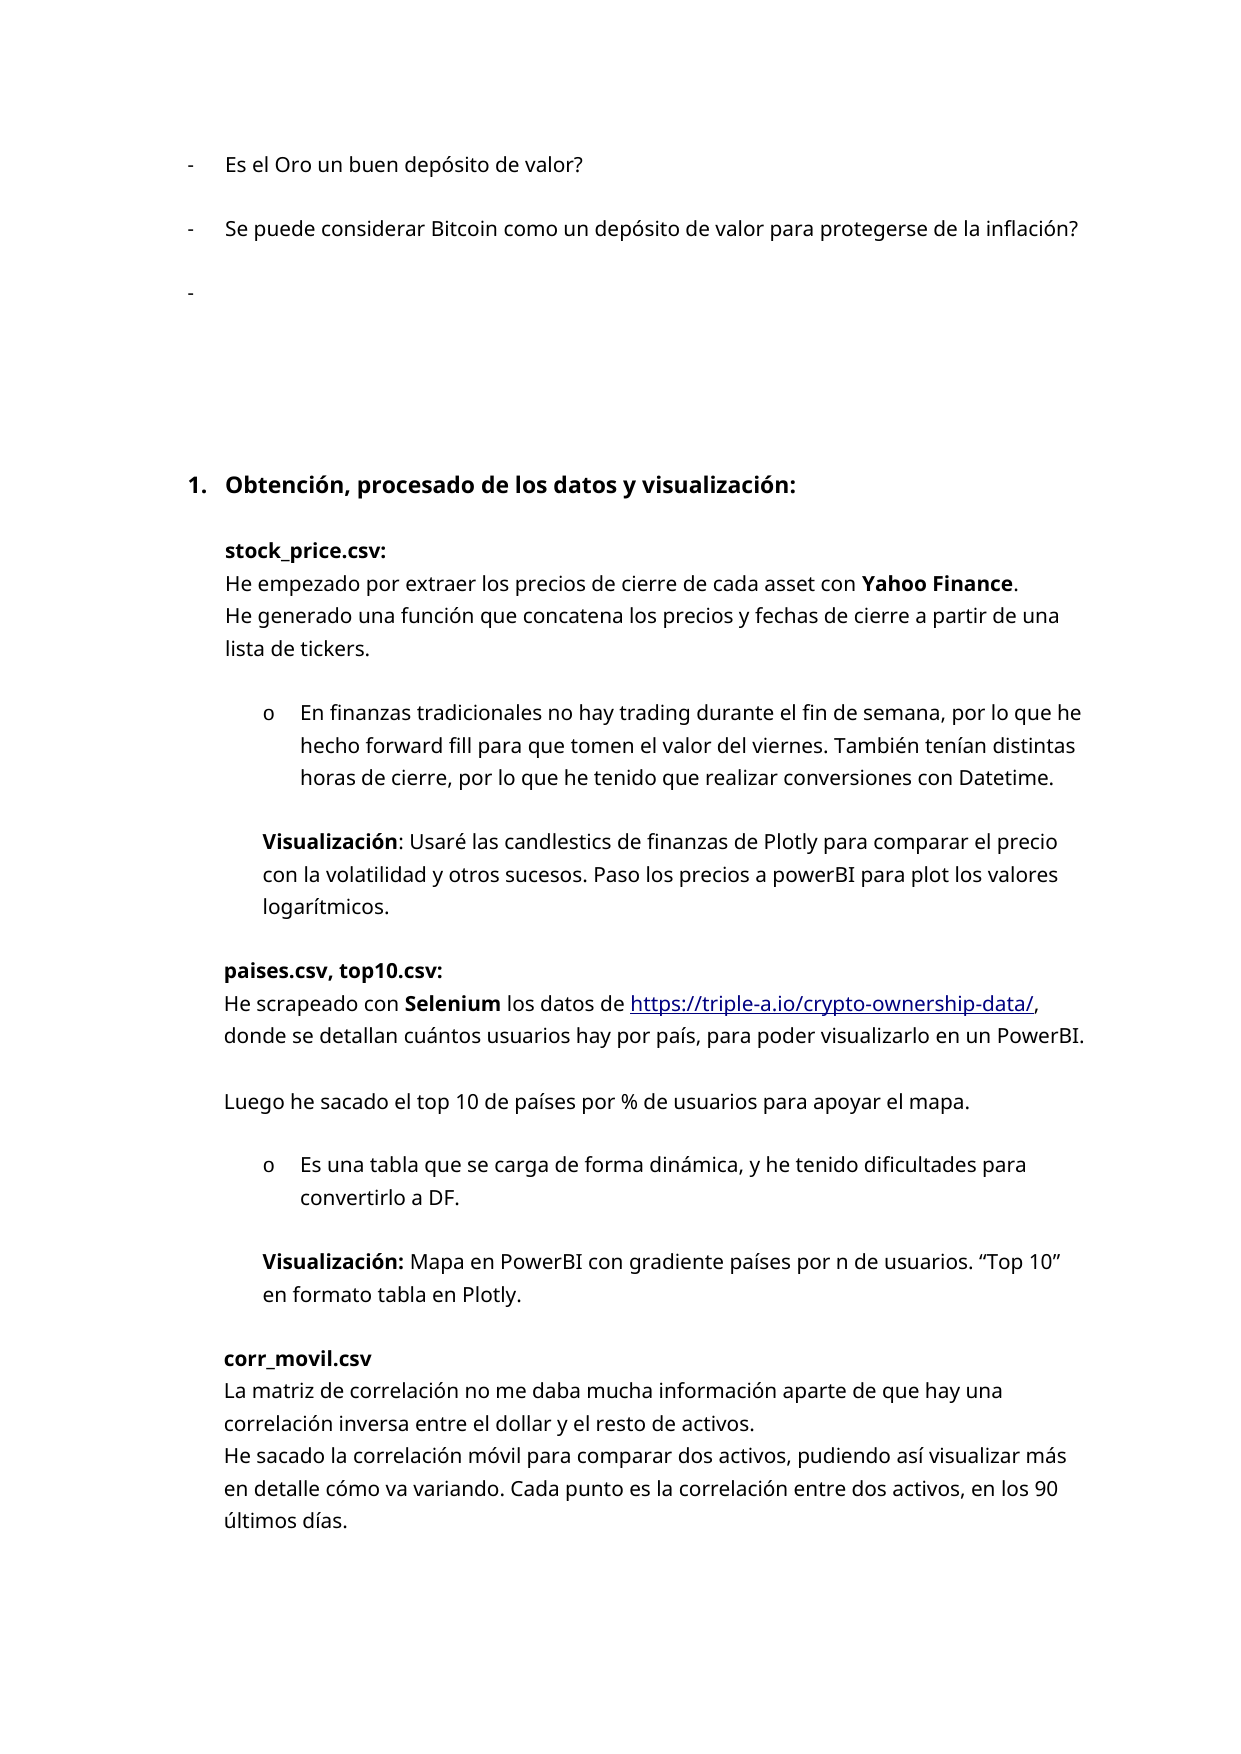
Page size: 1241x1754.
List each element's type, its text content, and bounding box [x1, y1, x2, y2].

text corr_movil.csv La matriz de correlación no me daba mucha información aparte de que hay una correlación inversa entre el dollar y el resto de activos. He sacado la correlación móvil para comparar dos activos, pudiendo así visualizar más en detalle cómo va variando. Cada punto es la correlación entre dos activos, en los 90 últimos días. [224, 1344, 1090, 1535]
list Se puede considerar Bitcoin como un depósito de valor para protegerse de la inflación? [187, 214, 1090, 242]
text paises.csv, top10.csv: He scrapeado con Selenium los datos de https://triple-a.io/crypto-ownership-data/, donde se detallan cuántos usuarios hay por país, para poder visualizarlo en un PowerBI. Luego he sacado el top 10 de países por % de usuarios para apoyar el mapa. [224, 956, 1090, 1115]
list En finanzas tradicionales no hay trading durante el fin de semana, por lo que he hecho forward fill para que tomen el valor del viernes. También tenían distintas horas de cierre, por lo que he tenido que realizar conversiones con Datetime. [262, 698, 1090, 792]
text Visualización: Mapa en PowerBI con gradiente países por n de usuarios. “Top 10” en formato tabla en Plotly. [262, 1247, 1090, 1308]
list Es el Oro un buen depósito de valor? [187, 150, 1090, 178]
list Es una tabla que se carga de forma dinámica, y he tenido dificultades para convertirlo a DF. [262, 1151, 1090, 1212]
list stock_price.csv: He empezado por extraer los precios de cierre de cada asset con Yahoo Finance. He generado una función que concatena los precios y fechas de cierre a partir de una lista de tickers. [225, 536, 1090, 663]
text Visualización: Usaré las candlestics de finanzas de Plotly para comparar el precio con la volatilidad y otros sucesos. Paso los precios a powerBI para plot los valores logarítmicos. [262, 827, 1090, 921]
list Obtención, procesado de los datos y visualización: [187, 469, 1090, 501]
